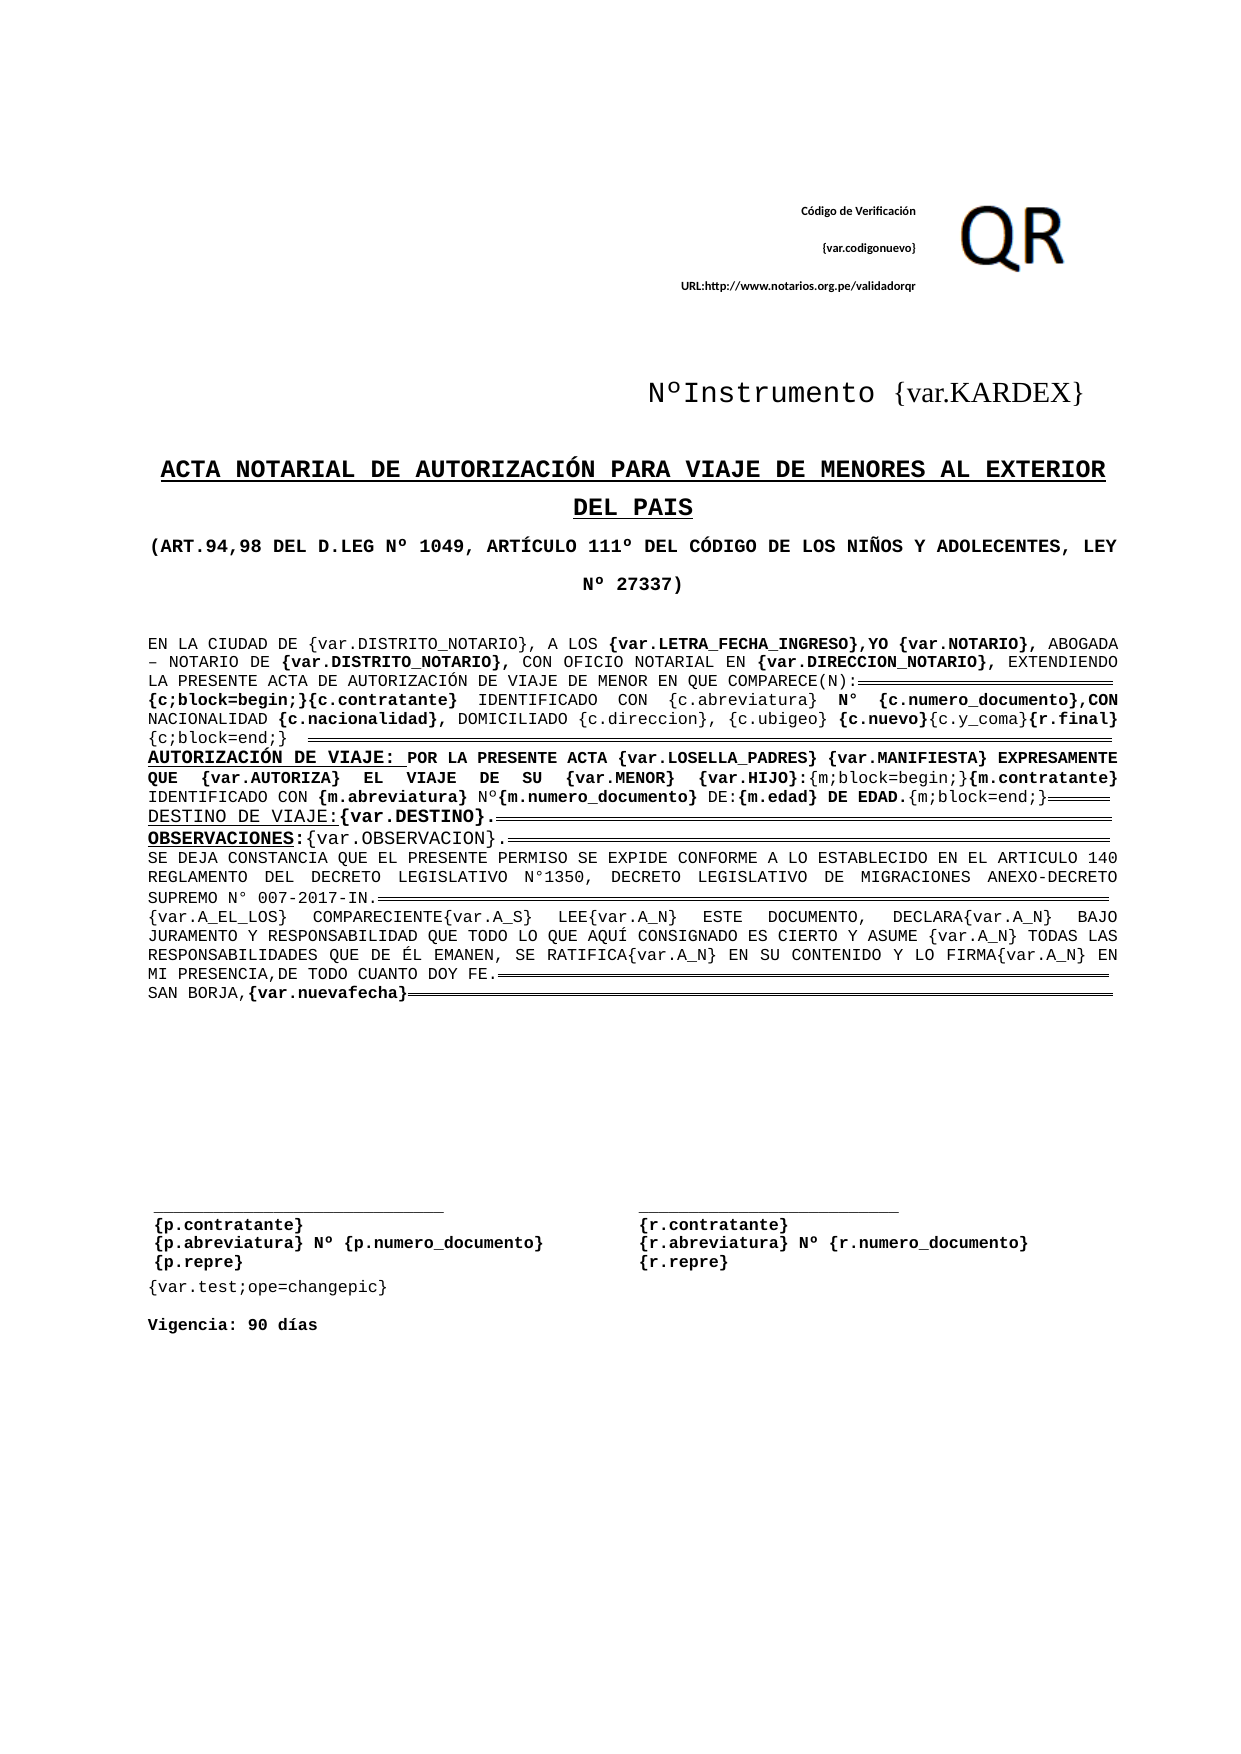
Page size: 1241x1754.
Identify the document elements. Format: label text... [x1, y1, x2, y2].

table_header _____________________________ {p.contratante} {p.abreviatura} Nº {p.numero_documento} {p.repre} [149, 1023, 633, 1278]
text DESTINO DE VIAJE:{var.DESTINO}. [148, 807, 1118, 828]
text URL:http://www.notarios.org.pe/validadorqr [148, 260, 915, 298]
text {c;block=begin;}{c.contratante} IDENTIFICADO CON {c.abreviatura} N° {c.numero_documento},CON NACIONALIDAD {c.nacionalidad}, DOMICILIADO {c.direccion}, {c.ubigeo} {c.nuevo}{c.y_coma}{r.final} {c;block=end;} [148, 692, 1118, 748]
text (ART.94,98 DEL D.LEG Nº 1049, ARTÍCULO 111º DEL CÓDIGO DE LOS NIÑOS Y ADOLECENTES, LEY Nº 27337) [148, 523, 1118, 598]
picture [915, 150, 1090, 324]
text {var.test;ope=changepic} [148, 1280, 1118, 1297]
text SE DEJA CONSTANCIA QUE EL PRESENTE PERMISO SE EXPIDE CONFORME A LO ESTABLECIDO EN EL ARTICULO 140 REGLAMENTO DEL DECRETO LEGISLATIVO N°1350, DECRETO LEGISLATIVO DE MIGRACIONES ANEXO-DECRETO SUPREMO N° 007-2017-IN. [148, 850, 1118, 909]
text {var.A_EL_LOS} COMPARECIENTE{var.A_S} LEE{var.A_N} ESTE DOCUMENTO, DECLARA{var.A_N} BAJO JURAMENTO Y RESPONSABILIDAD QUE TODO LO QUE AQUÍ CONSIGNADO ES CIERTO Y ASUME {var.A_N} TODAS LAS RESPONSABILIDADES QUE DE ÉL EMANEN, SE RATIFICA{var.A_N} EN SU CONTENIDO Y LO FIRMA{var.A_N} EN MI PRESENCIA,DE TODO CUANTO DOY FE. [148, 909, 1118, 984]
text SAN BORJA,{var.nuevafecha} [148, 984, 1118, 1003]
text AUTORIZACIÓN DE VIAJE: POR LA PRESENTE ACTA {var.LOSELLA_PADRES} {var.MANIFIESTA} EXPRESAMENTE QUE {var.AUTORIZA} EL VIAJE DE SU {var.MENOR} {var.HIJO}:{m;block=begin;}{m.contratante} IDENTIFICADO CON {m.abreviatura} Nº{m.numero_documento} DE:{m.edad} DE EDAD.{m;block=end;} [148, 748, 1118, 807]
text {var.codigonuevo} [148, 223, 915, 260]
text Vigencia: 90 días [148, 1316, 1118, 1335]
text [1090, 260, 1118, 298]
text [1090, 223, 1118, 260]
text EN LA CIUDAD DE {var.DISTRITO_NOTARIO}, A LOS {var.LETRA_FECHA_INGRESO},YO {var.NOTARIO}, ABOGADA – NOTARIO DE {var.DISTRITO_NOTARIO}, CON OFICIO NOTARIAL EN {var.DIRECCION_NOTARIO}, EXTENDIENDO LA PRESENTE ACTA DE AUTORIZACIÓN DE VIAJE DE MENOR EN QUE COMPARECE(N): [148, 635, 1118, 692]
text NºInstrumento {var.KARDEX} [148, 373, 1118, 410]
text Código de Verificación [148, 148, 1118, 223]
text ACTA NOTARIAL DE AUTORIZACIÓN PARA VIAJE DE MENORES AL EXTERIOR DEL PAIS [148, 448, 1118, 523]
text OBSERVACIONES:{var.OBSERVACION}. [148, 828, 1113, 850]
table_header __________________________ {r.contratante} {r.abreviatura} Nº {r.numero_documento} {r.repre} [634, 1023, 1118, 1278]
